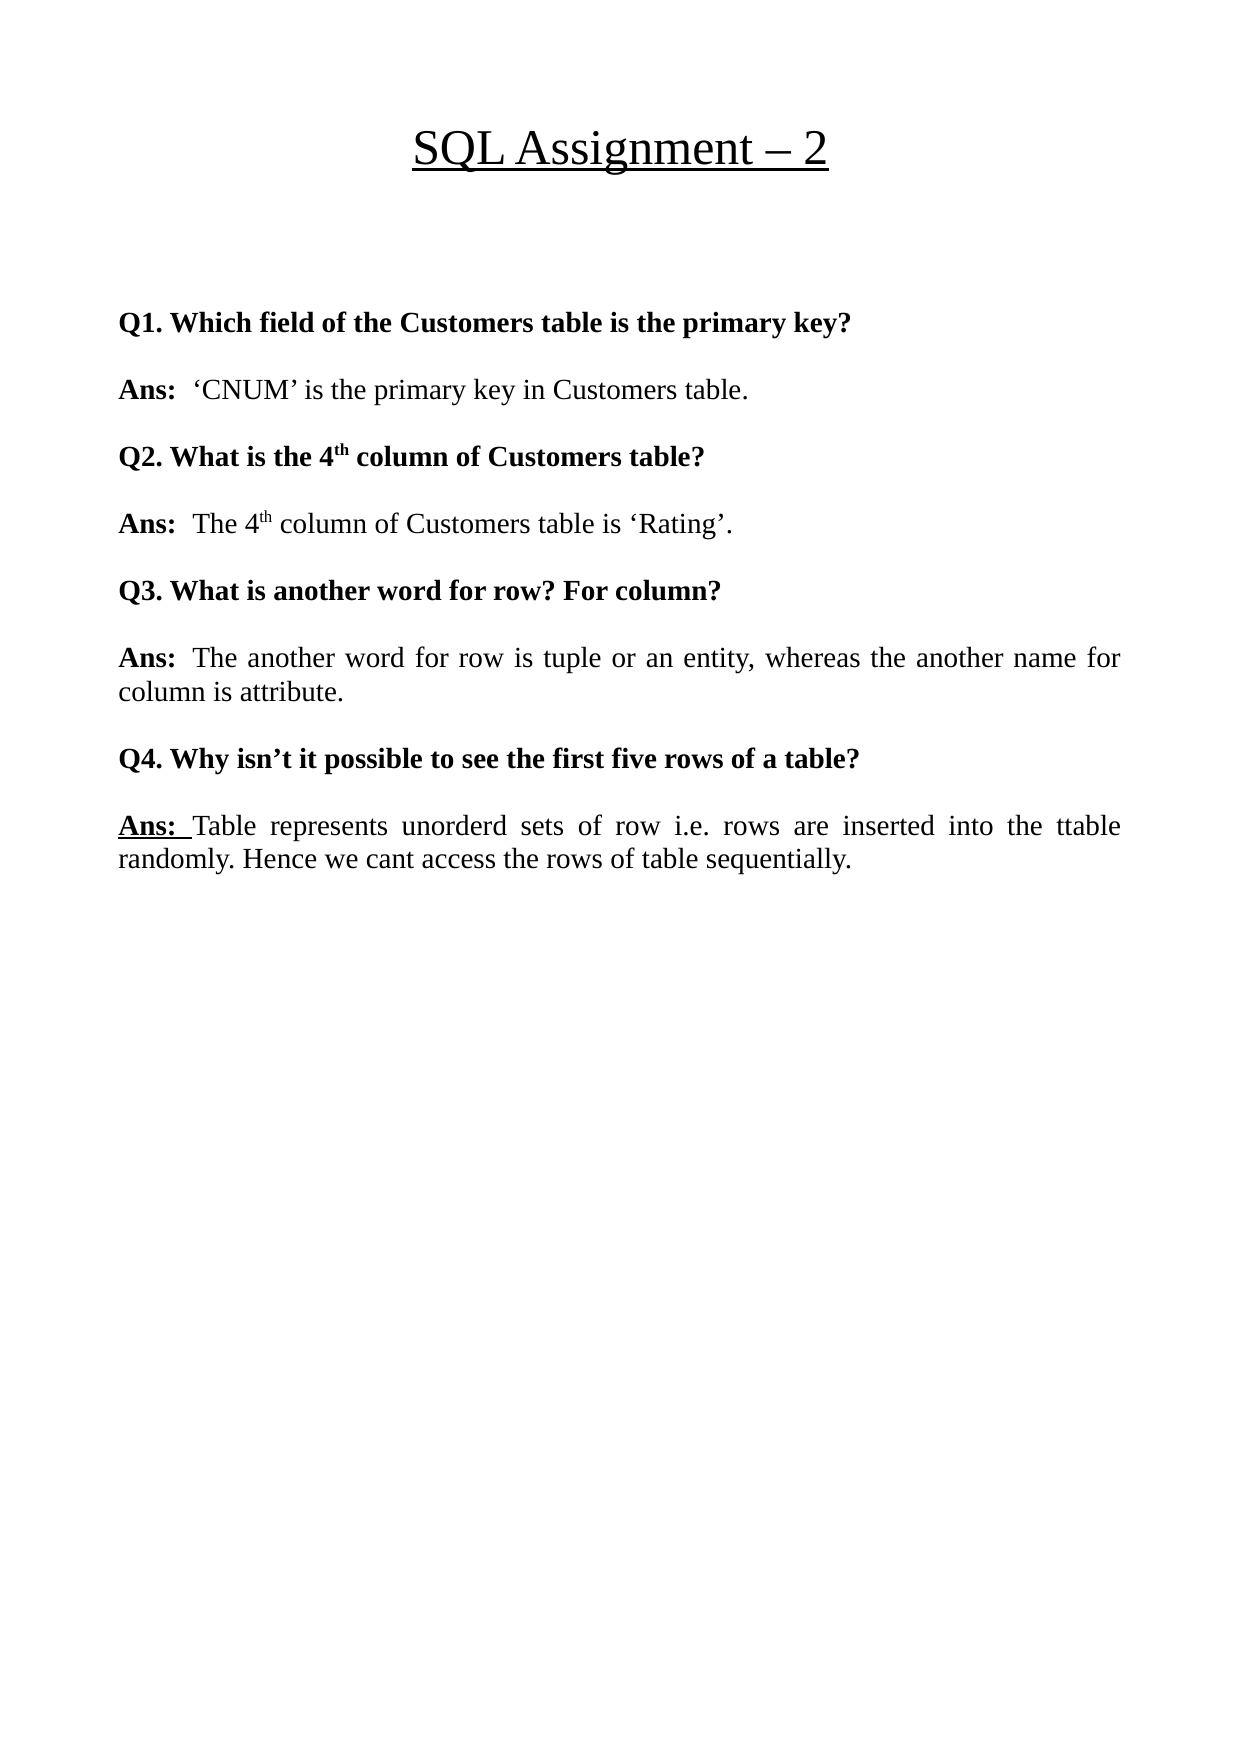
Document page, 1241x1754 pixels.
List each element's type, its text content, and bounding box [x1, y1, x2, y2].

text Q2. What is the 4th column of Customers table? [118, 439, 1122, 473]
text Ans: Table represents unorderd sets of row i.e. rows are inserted into the ttable randomly. Hence we cant access the rows of table sequentially. [118, 808, 1122, 875]
text Ans: ‘CNUM’ is the primary key in Customers table. [118, 372, 1122, 406]
text Ans: The another word for row is tuple or an entity, whereas the another name for column is attribute. [118, 640, 1122, 707]
text Q1. Which field of the Customers table is the primary key? [118, 305, 1122, 338]
text Ans: The 4th column of Customers table is ‘Rating’. [118, 506, 1122, 540]
text SQL Assignment – 2 [118, 118, 1122, 176]
text Q3. What is another word for row? For column? [118, 573, 1122, 607]
text Q4. Why isn’t it possible to see the first five rows of a table? [118, 741, 1122, 774]
